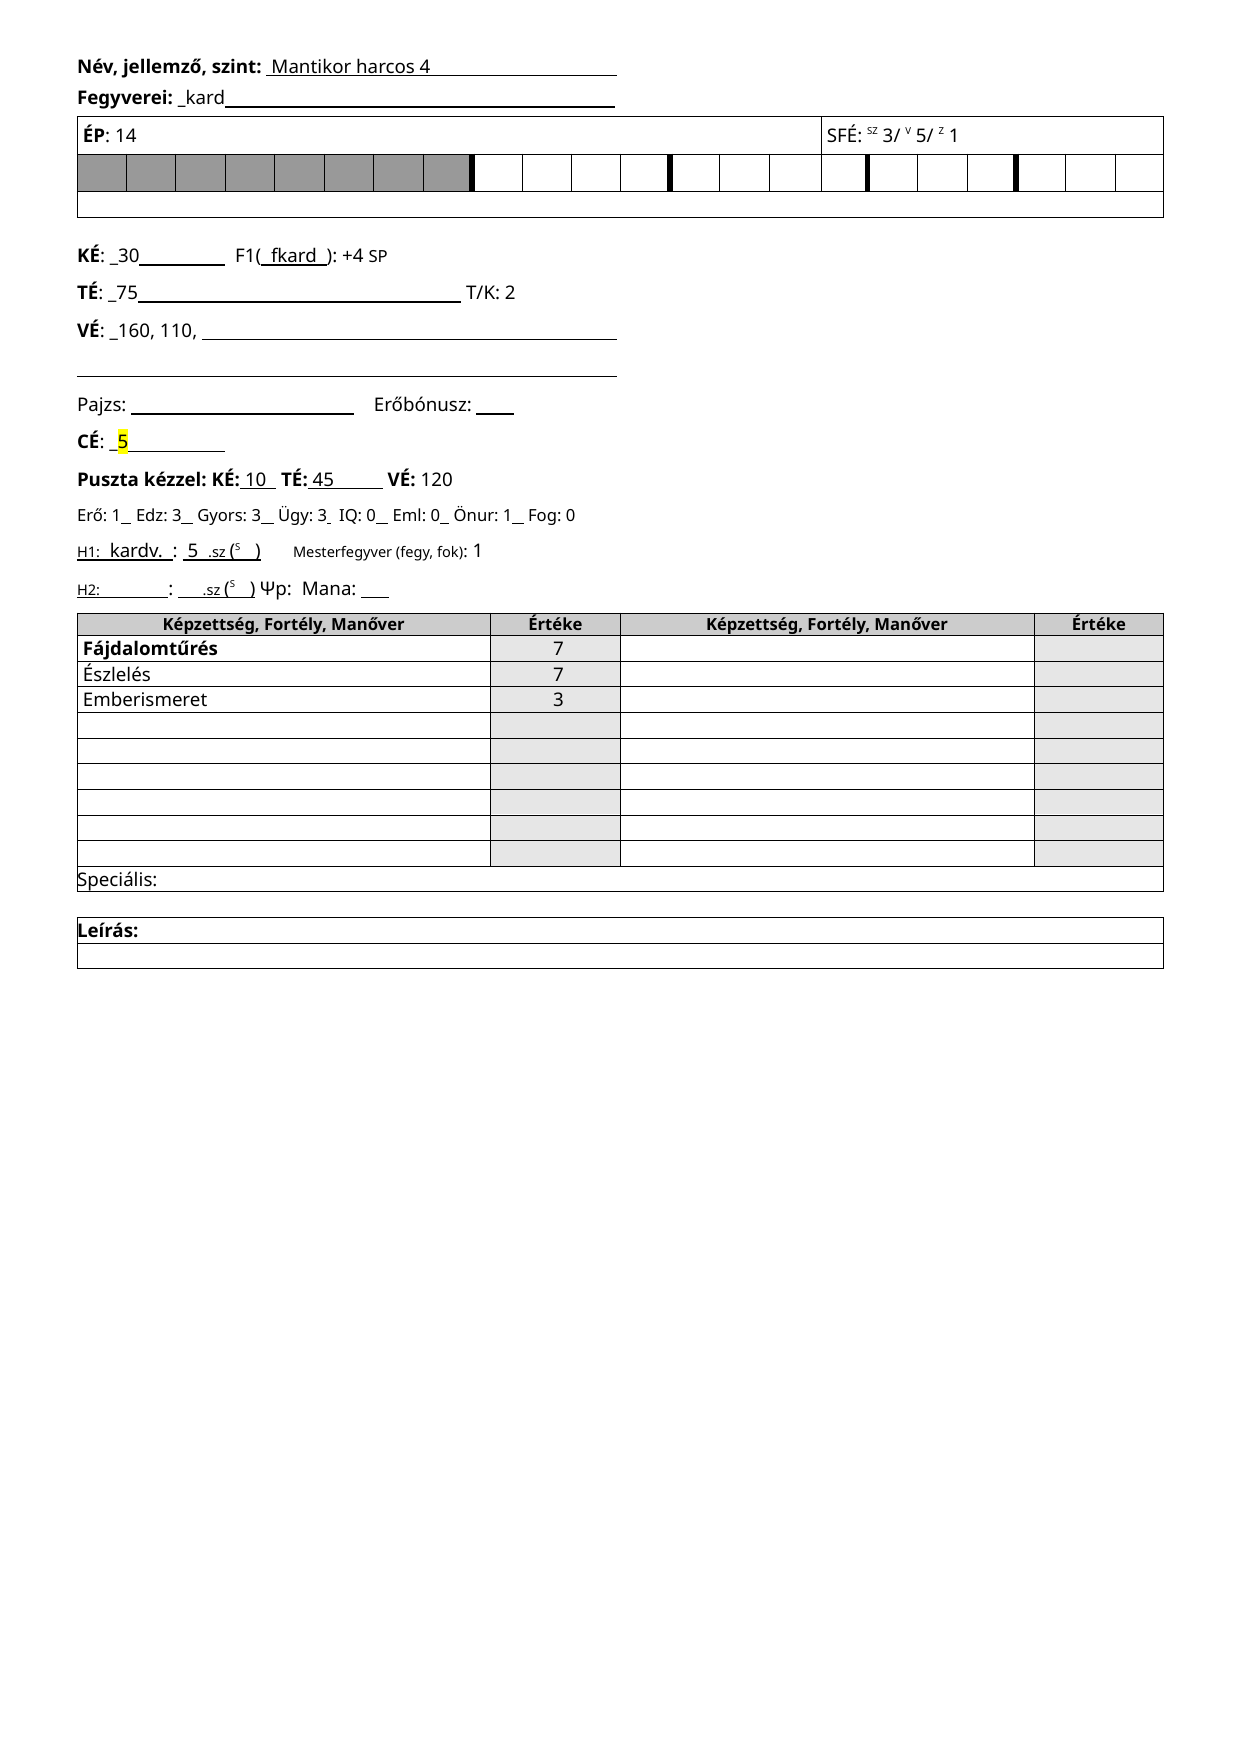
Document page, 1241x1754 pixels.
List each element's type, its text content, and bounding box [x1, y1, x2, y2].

table_cell [870, 155, 917, 191]
table_cell [78, 841, 490, 866]
table_header Leírás: [78, 918, 1163, 943]
table_header SFÉ: SZ 3/ V 5/ Z 1 [822, 117, 1163, 153]
table_cell [621, 155, 667, 191]
table_cell Fájdalomtűrés [78, 636, 490, 661]
table_cell [424, 155, 469, 191]
table_header Értéke [1035, 614, 1163, 635]
table_cell 3 [491, 687, 620, 712]
table_header Értéke [491, 614, 620, 635]
table_cell [491, 816, 620, 840]
text CÉ: _5 [77, 429, 1163, 454]
table_cell Észlelés [78, 662, 490, 686]
text TÉ: _75 T/K: 2 [77, 279, 1163, 305]
text KÉ: _30 F1( fkard ): +4 SP [77, 242, 1163, 268]
table_cell 7 [491, 636, 620, 661]
text H1: kardv. : 5 .sz (S ) Mesterfegyver (fegy, fok): 1 [77, 538, 1163, 563]
table_cell [621, 764, 1034, 789]
text H2: : .sz (S ) Ψp: Mana: [77, 575, 1163, 601]
table_cell [176, 155, 225, 191]
table_cell [822, 155, 865, 191]
table_cell [621, 739, 1034, 763]
table_cell [572, 155, 620, 191]
table_cell [1035, 713, 1163, 738]
table_cell [621, 841, 1034, 866]
table_cell [325, 155, 373, 191]
table_cell [491, 790, 620, 814]
table_cell [1035, 764, 1163, 789]
table_cell [1035, 739, 1163, 763]
table_cell Emberismeret [78, 687, 490, 712]
table_cell [491, 739, 620, 763]
table_cell [968, 155, 1013, 191]
table_cell [1066, 155, 1115, 191]
table_cell [78, 155, 126, 191]
table_cell [78, 192, 1163, 217]
text Pajzs: Erőbónusz: [77, 391, 1163, 417]
table_cell [1116, 155, 1163, 191]
table_cell [78, 790, 490, 814]
text Fegyverei: _kard [77, 84, 1163, 110]
table_cell [720, 155, 769, 191]
table_cell [491, 841, 620, 866]
table_cell [1035, 687, 1163, 712]
table_cell 7 [491, 662, 620, 686]
table_cell Speciális: [78, 867, 1163, 891]
table_cell [621, 636, 1034, 661]
table_cell [621, 713, 1034, 738]
table_cell [78, 944, 1163, 968]
table_cell [1035, 662, 1163, 686]
table_cell [673, 155, 719, 191]
table_cell [621, 687, 1034, 712]
table_cell [226, 155, 274, 191]
table_cell [523, 155, 571, 191]
text VÉ: _160, 110, [77, 317, 1163, 342]
table_cell [127, 155, 175, 191]
table_cell [621, 790, 1034, 814]
table_cell [475, 155, 522, 191]
table_cell [621, 816, 1034, 840]
table_cell [1035, 816, 1163, 840]
table_header ÉP: 14 [78, 117, 821, 153]
table_cell [491, 713, 620, 738]
text Puszta kézzel: KÉ: 10 TÉ: 45 VÉ: 120 [77, 466, 1163, 492]
table_cell [1035, 841, 1163, 866]
table_header Képzettség, Fortély, Manőver [78, 614, 490, 635]
table_cell [918, 155, 967, 191]
table_cell [1035, 790, 1163, 814]
table_cell [78, 713, 490, 738]
table_cell [491, 764, 620, 789]
table_header Képzettség, Fortély, Manőver [621, 614, 1034, 635]
table_cell [78, 764, 490, 789]
table_cell [770, 155, 821, 191]
table_cell [374, 155, 423, 191]
table_cell [78, 739, 490, 763]
table_cell [275, 155, 324, 191]
table_cell [78, 816, 490, 840]
text Név, jellemző, szint: Mantikor harcos 4 [77, 53, 1163, 79]
table_cell [621, 662, 1034, 686]
table_cell [1035, 636, 1163, 661]
text Erő: 1 Edz: 3 Gyors: 3 Ügy: 3 IQ: 0 Eml: 0 Önur: 1 Fog: 0 [77, 503, 1163, 526]
table_cell [1019, 155, 1065, 191]
